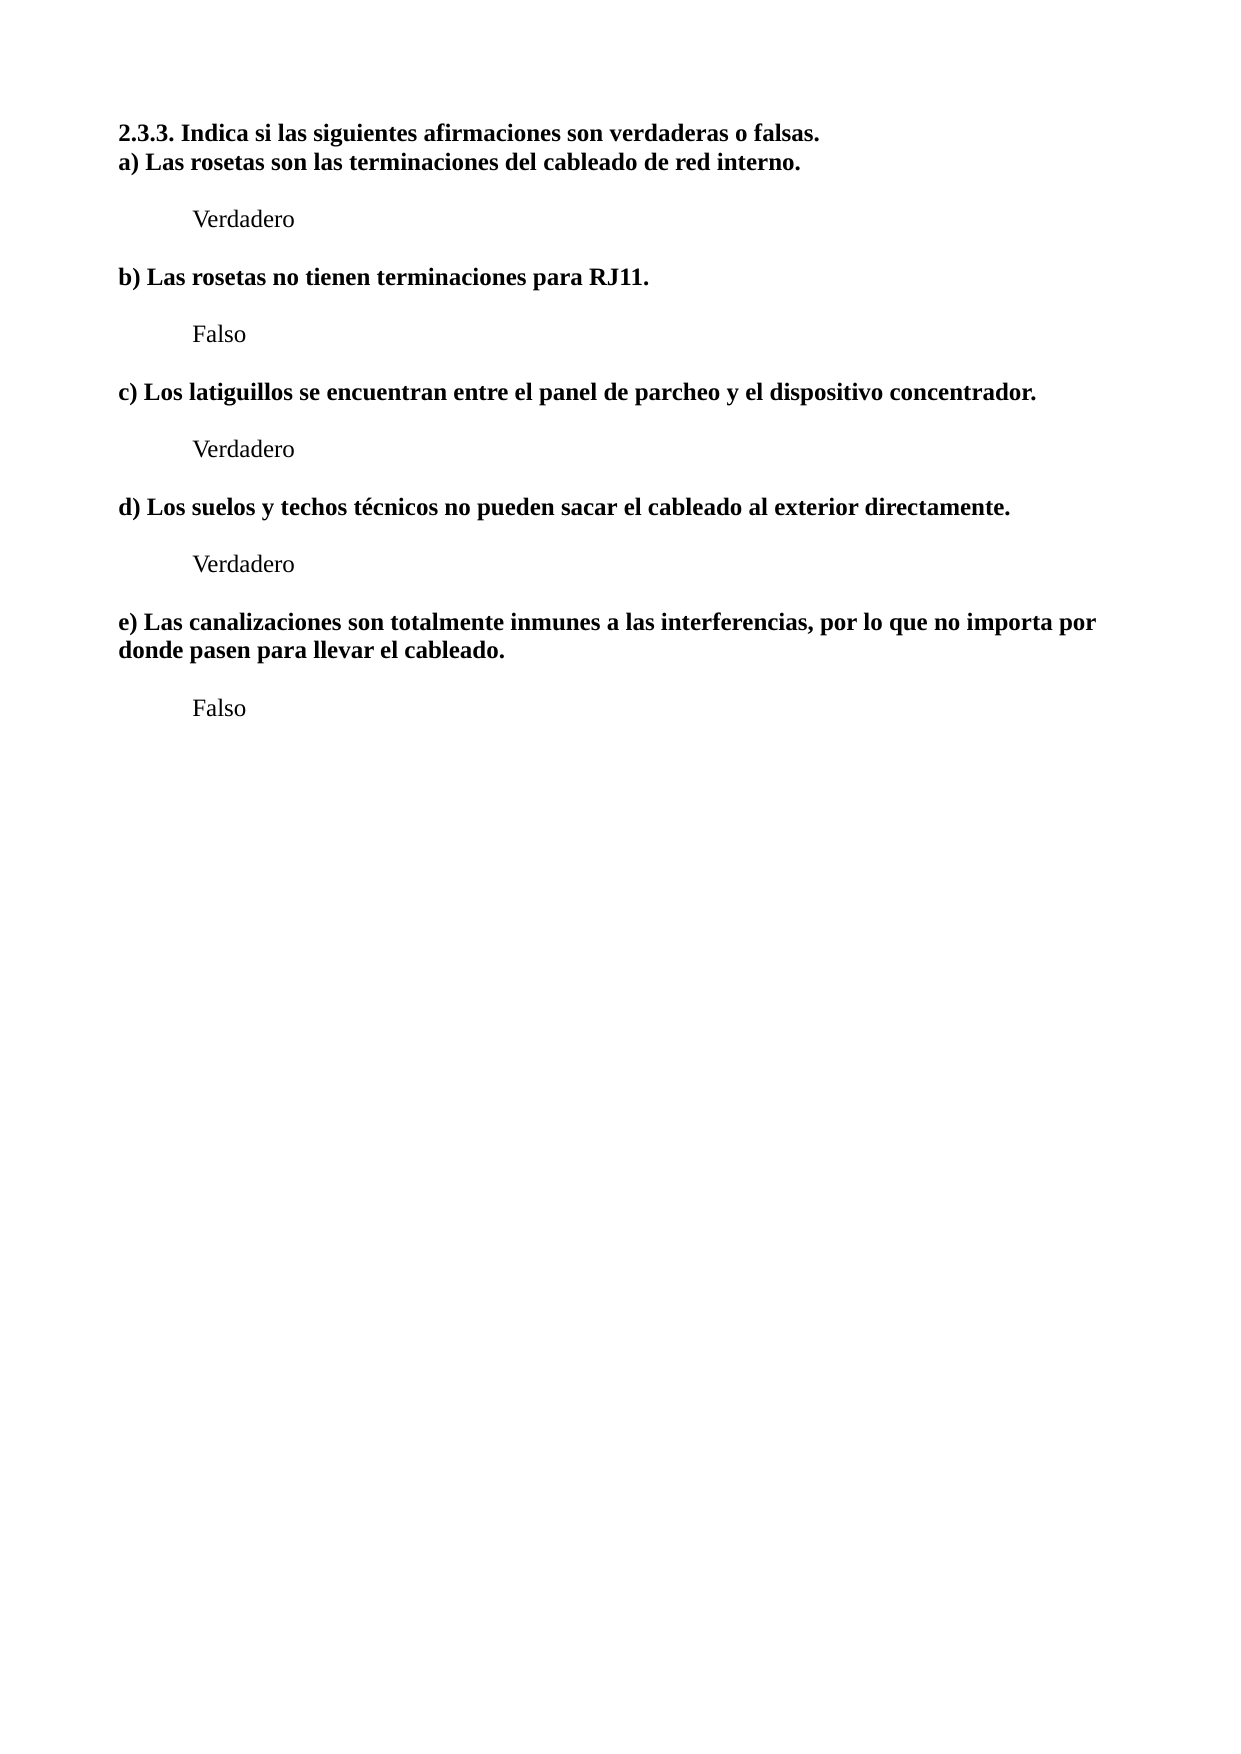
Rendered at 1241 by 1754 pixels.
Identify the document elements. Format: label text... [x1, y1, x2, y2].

text Verdadero [118, 549, 1122, 578]
text 2.3.3. Indica si las siguientes afirmaciones son verdaderas o falsas. [118, 118, 1122, 147]
text e) Las canalizaciones son totalmente inmunes a las interferencias, por lo que no importa por donde pasen para llevar el cableado. [118, 607, 1122, 664]
text c) Los latiguillos se encuentran entre el panel de parcheo y el dispositivo concentrador. [118, 377, 1122, 406]
text Falso [118, 693, 1122, 722]
text a) Las rosetas son las terminaciones del cableado de red interno. [118, 147, 1122, 176]
text Verdadero [118, 204, 1122, 233]
text b) Las rosetas no tienen terminaciones para RJ11. [118, 262, 1122, 291]
text d) Los suelos y techos técnicos no pueden sacar el cableado al exterior directamente. [118, 492, 1122, 521]
text Falso [118, 319, 1122, 348]
text Verdadero [118, 434, 1122, 463]
